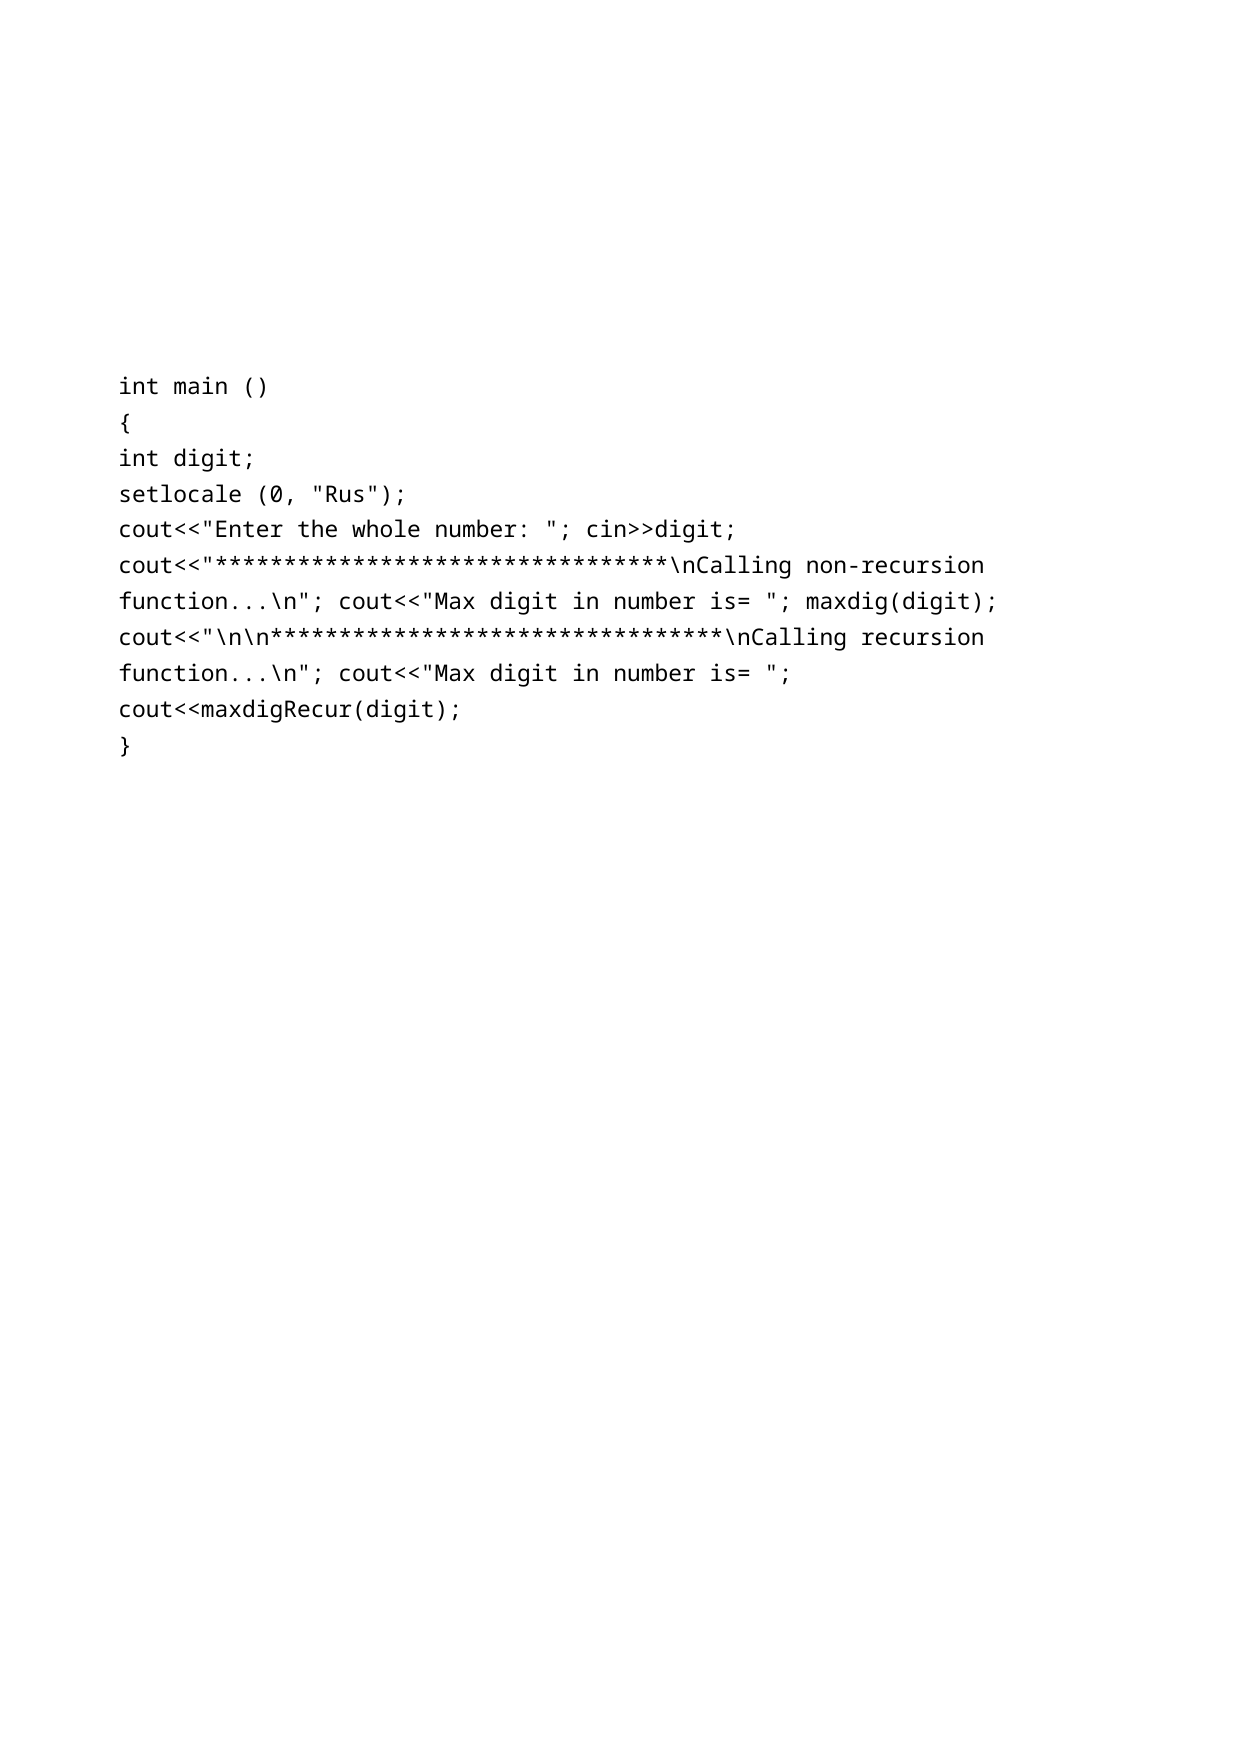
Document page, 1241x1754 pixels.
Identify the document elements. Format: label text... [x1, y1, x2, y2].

text cout<<"\n\n*********************************\nCalling recursion function...\n"; cout<<"Max digit in number is= "; cout<<maxdigRecur(digit); [118, 621, 1122, 724]
text { [118, 406, 1122, 437]
text } [118, 729, 1122, 760]
text cout<<"Enter the whole number: "; cin>>digit; cout<<"*********************************\nCalling non-recursion function...\n"; cout<<"Max digit in number is= "; maxdig(digit); [118, 513, 1122, 617]
text setlocale (0, "Rus"); [118, 477, 1122, 509]
text int digit; [118, 442, 1122, 473]
text int main () [118, 370, 1122, 401]
